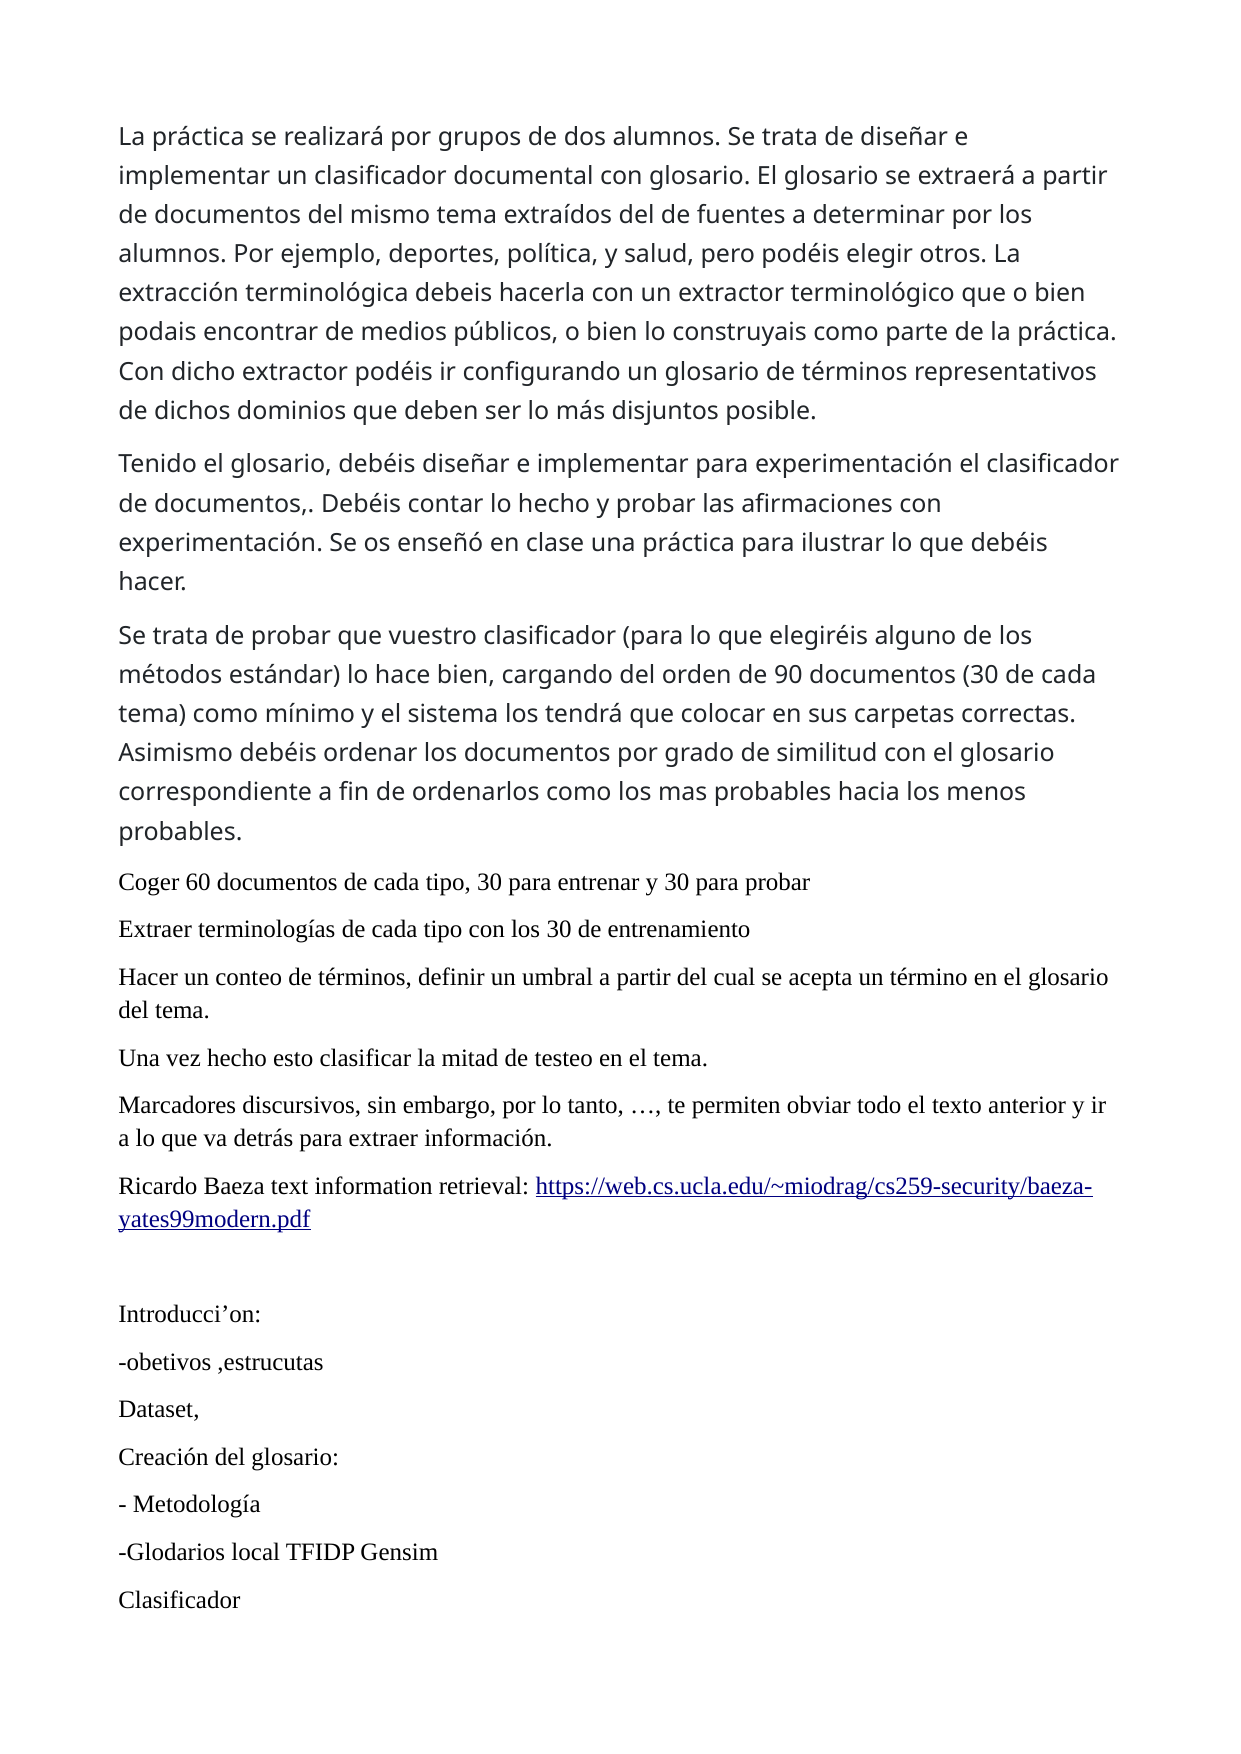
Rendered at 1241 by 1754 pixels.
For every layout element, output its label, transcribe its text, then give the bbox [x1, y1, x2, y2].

text -obetivos ,estrucutas [118, 1347, 1122, 1376]
text Coger 60 documentos de cada tipo, 30 para entrenar y 30 para probar [118, 867, 1122, 896]
text Clasificador [118, 1585, 1122, 1613]
text - Metodología [118, 1489, 1122, 1518]
text Introducci’on: [118, 1299, 1122, 1328]
text Una vez hecho esto clasificar la mitad de testeo en el tema. [118, 1043, 1122, 1071]
text Tenido el glosario, debéis diseñar e implementar para experimentación el clasificador de documentos,. Debéis contar lo hecho y probar las afirmaciones con experimentación. Se os enseñó en clase una práctica para ilustrar lo que debéis hacer. [118, 446, 1122, 598]
text Ricardo Baeza text information retrieval: https://web.cs.ucla.edu/~miodrag/cs259-security/baeza-yates99modern.pdf [118, 1171, 1122, 1233]
text Se trata de probar que vuestro clasificador (para lo que elegiréis alguno de los métodos estándar) lo hace bien, cargando del orden de 90 documentos (30 de cada tema) como mínimo y el sistema los tendrá que colocar en sus carpetas correctas. Asimismo debéis ordenar los documentos por grado de similitud con el glosario correspondiente a fin de ordenarlos como los mas probables hacia los menos probables. [118, 617, 1122, 847]
text Dataset, [118, 1394, 1122, 1423]
text La práctica se realizará por grupos de dos alumnos. Se trata de diseñar e implementar un clasificador documental con glosario. El glosario se extraerá a partir de documentos del mismo tema extraídos del de fuentes a determinar por los alumnos. Por ejemplo, deportes, política, y salud, pero podéis elegir otros. La extracción terminológica debeis hacerla con un extractor terminológico que o bien podais encontrar de medios públicos, o bien lo construyais como parte de la práctica. Con dicho extractor podéis ir configurando un glosario de términos representativos de dichos dominios que deben ser lo más disjuntos posible. [118, 118, 1122, 426]
text Hacer un conteo de términos, definir un umbral a partir del cual se acepta un término en el glosario del tema. [118, 962, 1122, 1024]
text Creación del glosario: [118, 1442, 1122, 1471]
text -Glodarios local TFIDP Gensim [118, 1537, 1122, 1566]
text Extraer terminologías de cada tipo con los 30 de entrenamiento [118, 914, 1122, 943]
text Marcadores discursivos, sin embargo, por lo tanto, …, te permiten obviar todo el texto anterior y ir a lo que va detrás para extraer información. [118, 1090, 1122, 1152]
